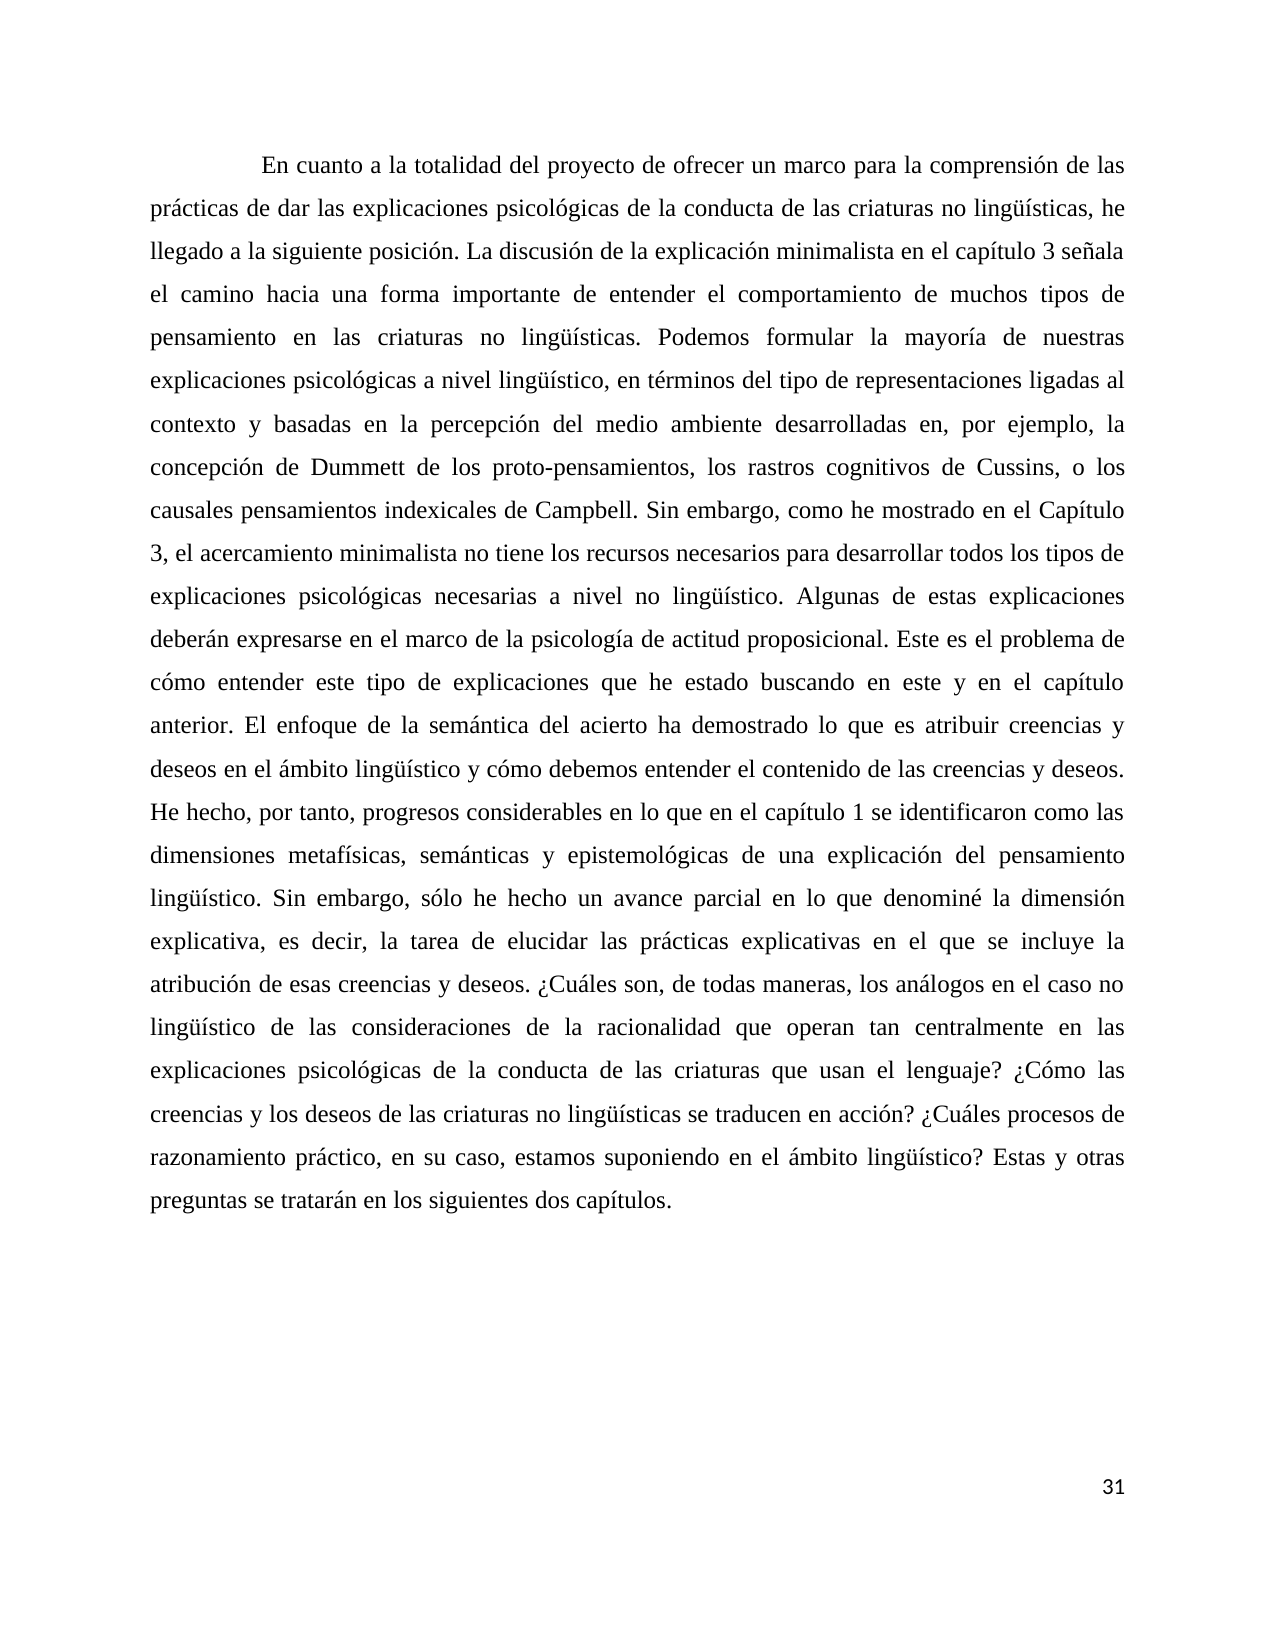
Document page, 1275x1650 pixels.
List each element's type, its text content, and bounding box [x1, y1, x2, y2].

text En cuanto a la totalidad del proyecto de ofrecer un marco para la comprensión de las prácticas de dar las explicaciones psicológicas de la conducta de las criaturas no lingüísticas, he llegado a la siguiente posición. La discusión de la explicación minimalista en el capítulo 3 señala el camino hacia una forma importante de entender el comportamiento de muchos tipos de pensamiento en las criaturas no lingüísticas. Podemos formular la mayoría de nuestras explicaciones psicológicas a nivel lingüístico, en términos del tipo de representaciones ligadas al contexto y basadas en la percepción del medio ambiente desarrolladas en, por ejemplo, la concepción de Dummett de los proto-pensamientos, los rastros cognitivos de Cussins, o los causales pensamientos indexicales de Campbell. Sin embargo, como he mostrado en el Capítulo 3, el acercamiento minimalista no tiene los recursos necesarios para desarrollar todos los tipos de explicaciones psicológicas necesarias a nivel no lingüístico. Algunas de estas explicaciones deberán expresarse en el marco de la psicología de actitud proposicional. Este es el problema de cómo entender este tipo de explicaciones que he estado buscando en este y en el capítulo anterior. El enfoque de la semántica del acierto ha demostrado lo que es atribuir creencias y deseos en el ámbito lingüístico y cómo debemos entender el contenido de las creencias y deseos. He hecho, por tanto, progresos considerables en lo que en el capítulo 1 se identificaron como las dimensiones metafísicas, semánticas y epistemológicas de una explicación del pensamiento lingüístico. Sin embargo, sólo he hecho un avance parcial en lo que denominé la dimensión explicativa, es decir, la tarea de elucidar las prácticas explicativas en el que se incluye la atribución de esas creencias y deseos. ¿Cuáles son, de todas maneras, los análogos en el caso no lingüístico de las consideraciones de la racionalidad que operan tan centralmente en las explicaciones psicológicas de la conducta de las criaturas que usan el lenguaje? ¿Cómo las creencias y los deseos de las criaturas no lingüísticas se traducen en acción? ¿Cuáles procesos de razonamiento práctico, en su caso, estamos suponiendo en el ámbito lingüístico? Estas y otras preguntas se tratarán en los siguientes dos capítulos. [150, 150, 1125, 1214]
